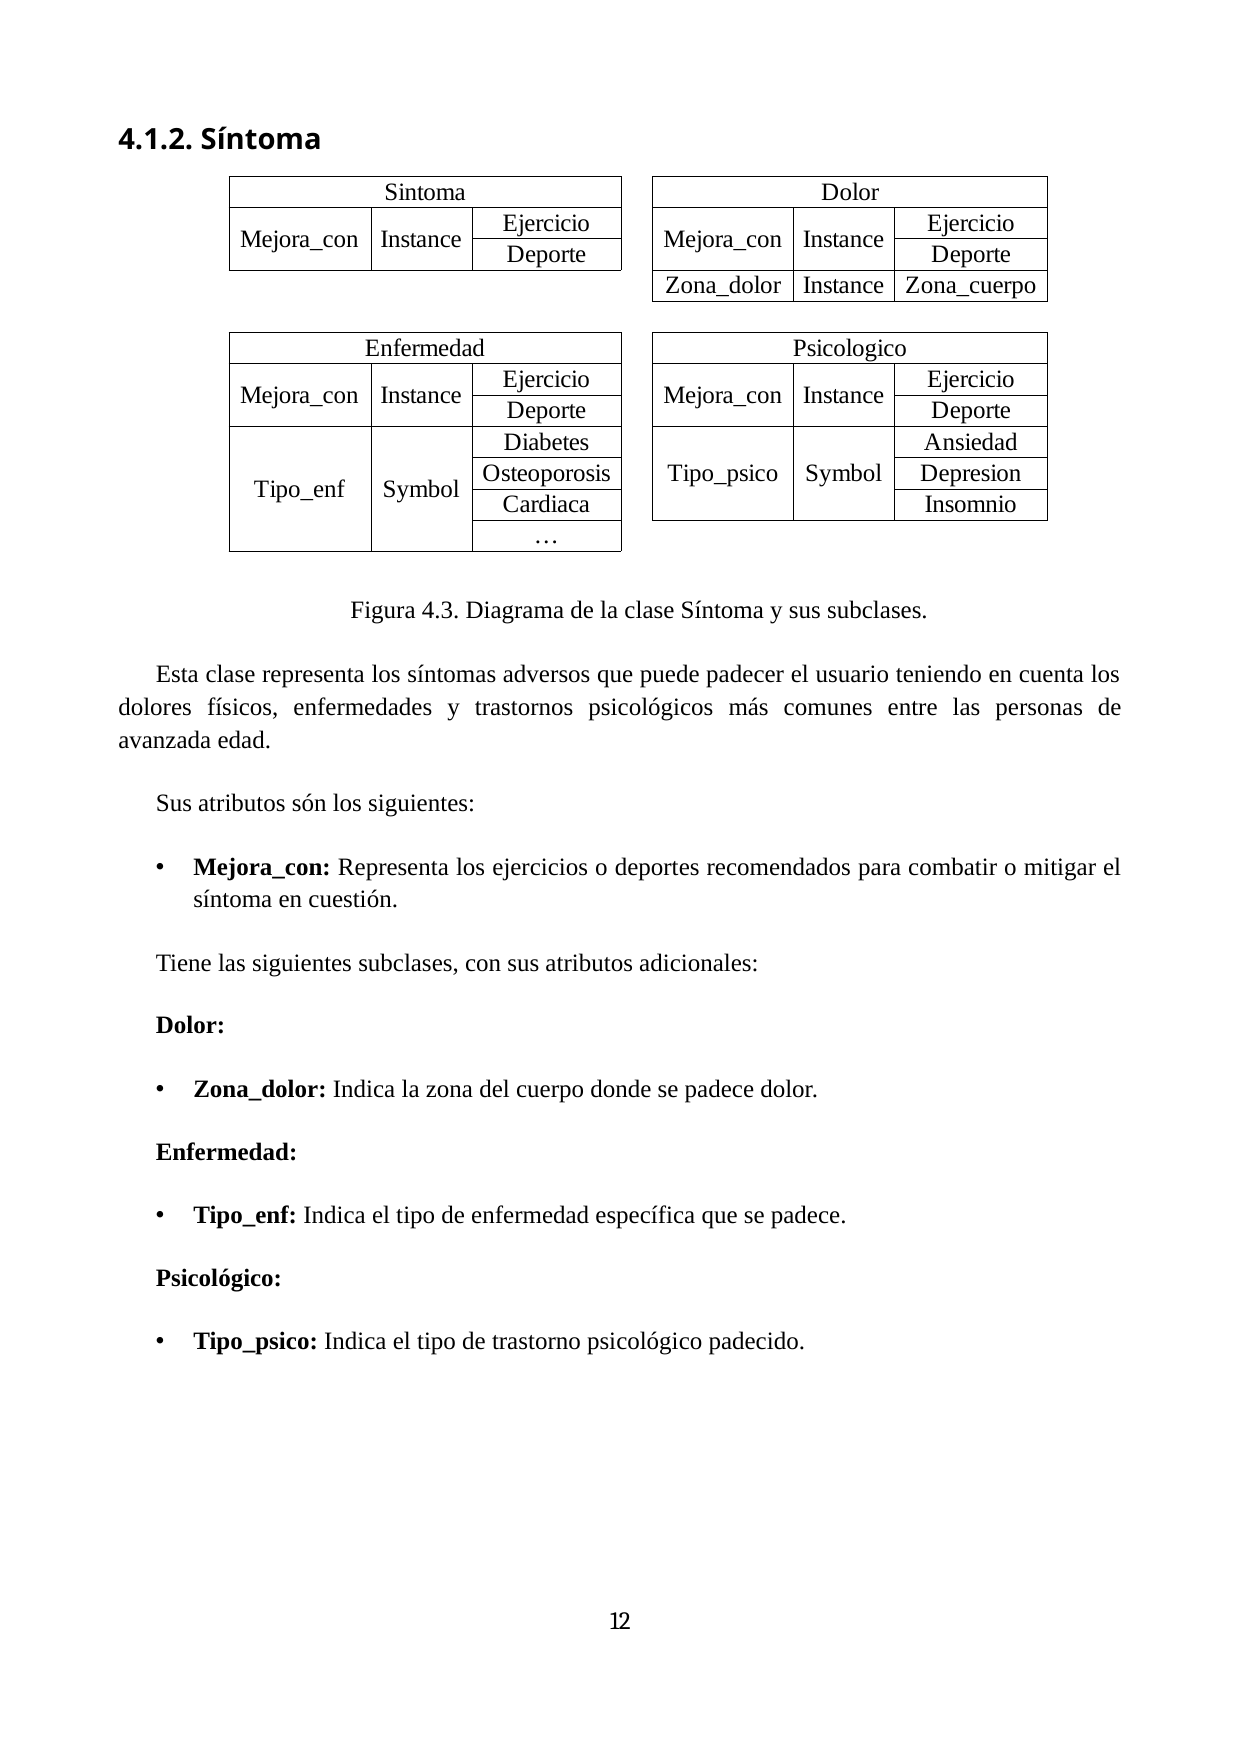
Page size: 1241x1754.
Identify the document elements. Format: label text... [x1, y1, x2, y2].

text Psicológico: [118, 1263, 1122, 1291]
text Sus atributos són los siguientes: [118, 788, 1122, 817]
text Enfermedad: [118, 1137, 1122, 1165]
subtitle 4.1.2. Síntoma [118, 118, 1122, 158]
list Tipo_psico: Indica el tipo de trastorno psicológico padecido. [156, 1326, 1122, 1354]
table_header [118, 170, 1122, 589]
text Tiene las siguientes subclases, con sus atributos adicionales: [118, 948, 1122, 976]
text Dolor: [118, 1011, 1122, 1039]
text Esta clase representa los síntomas adversos que puede padecer el usuario teniendo en cuenta los dolores físicos, enfermedades y trastornos psicológicos más comunes entre las personas de avanzada edad. [118, 659, 1122, 754]
list Zona_dolor: Indica la zona del cuerpo donde se padece dolor. [156, 1074, 1122, 1102]
list Tipo_enf: Indica el tipo de enfermedad específica que se padece. [156, 1200, 1122, 1228]
list Mejora_con: Representa los ejercicios o deportes recomendados para combatir o mitigar el síntoma en cuestión. [156, 852, 1122, 913]
table_cell Figura 4.3. Diagrama de la clase Síntoma y sus subclases. [118, 589, 1122, 659]
